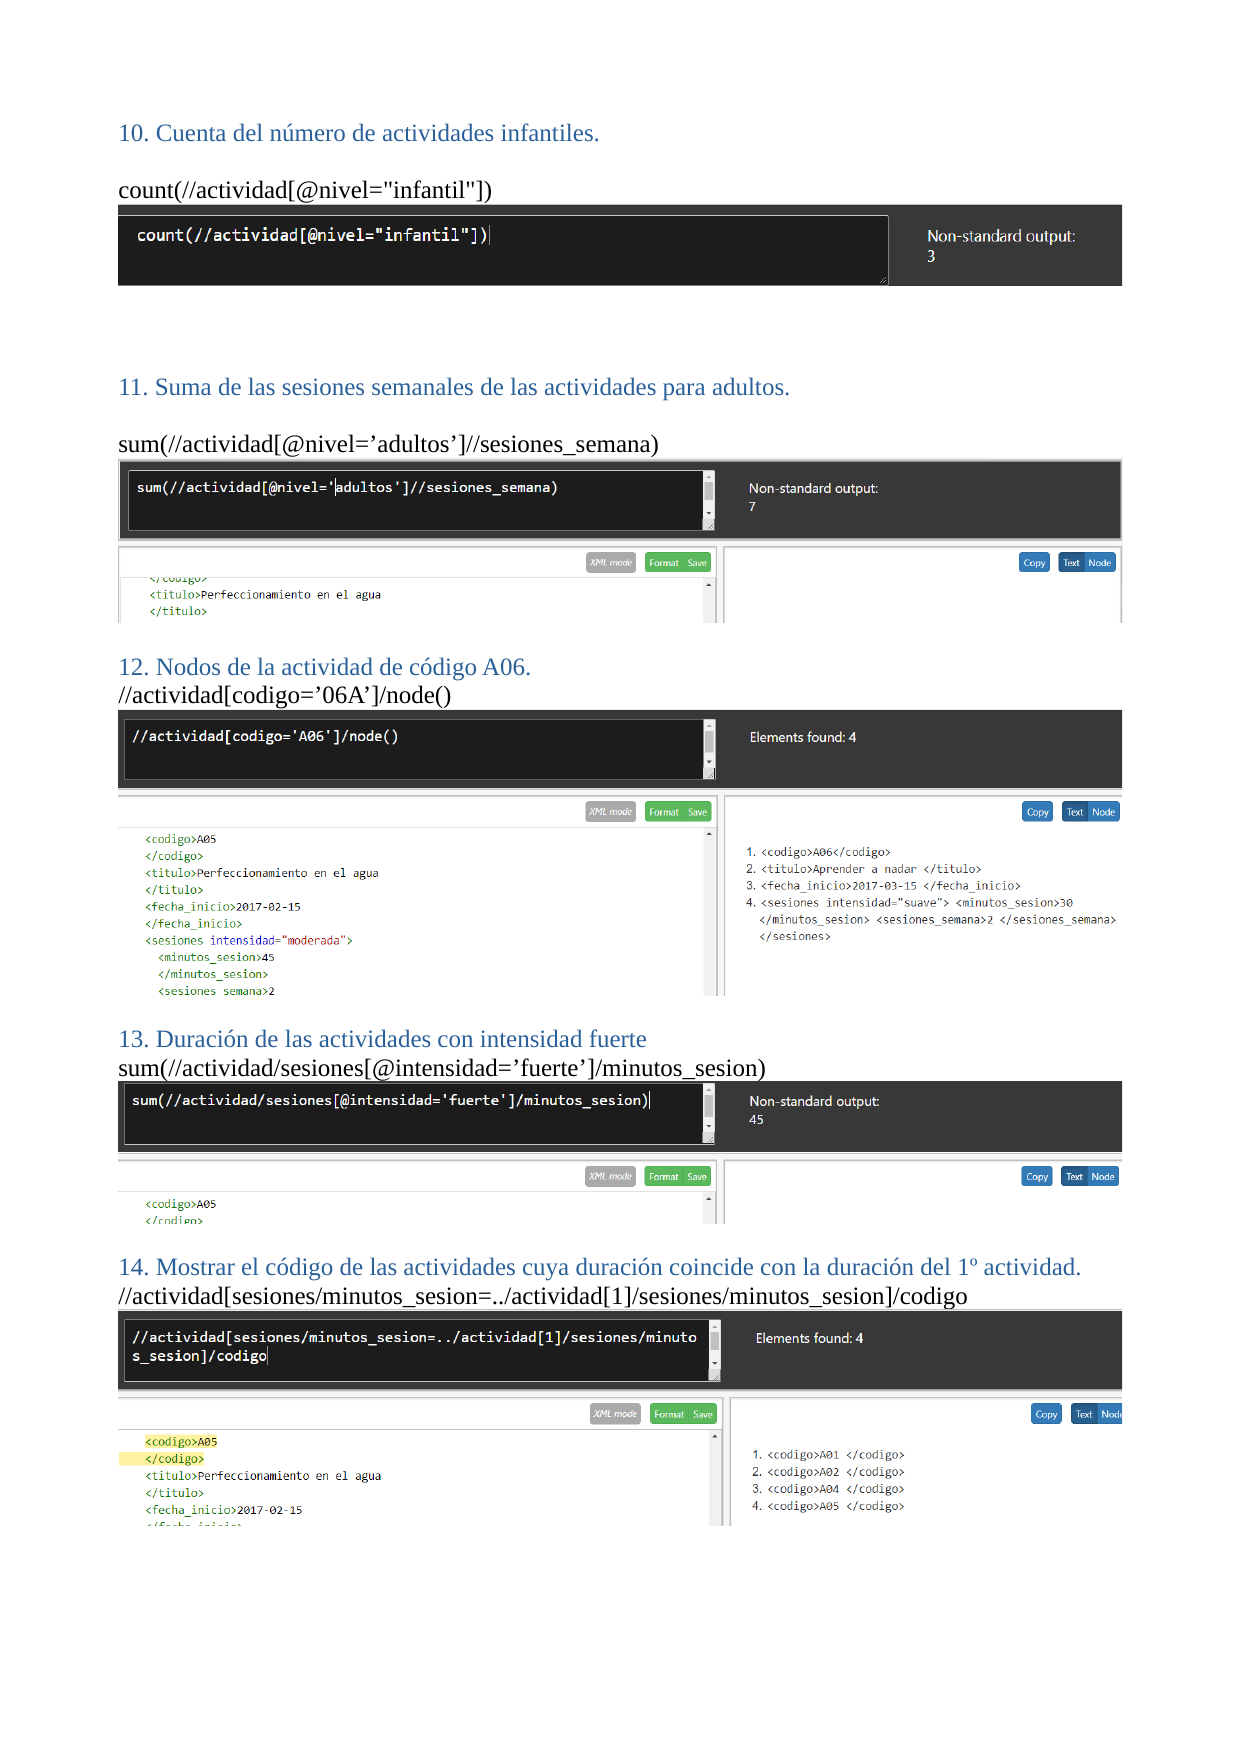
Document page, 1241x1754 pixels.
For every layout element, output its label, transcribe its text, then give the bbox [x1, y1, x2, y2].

text //actividad[sesiones/minutos_sesion=../actividad[1]/sesiones/minutos_sesion]/codigo [118, 1281, 1122, 1309]
text 11. Suma de las sesiones semanales de las actividades para adultos. [118, 372, 1122, 400]
text 10. Cuenta del número de actividades infantiles. [118, 118, 1122, 147]
text 12. Nodos de la actividad de código A06. [118, 652, 1122, 680]
picture [118, 204, 1123, 286]
text 14. Mostrar el código de las actividades cuya duración coincide con la duración del 1º actividad. [118, 1252, 1122, 1281]
picture [118, 709, 1123, 996]
text sum(//actividad[@nivel=’adultos’]//sesiones_semana) [118, 429, 1122, 457]
picture [118, 457, 1123, 623]
text //actividad[codigo=’06A’]/node() [118, 680, 1122, 709]
text count(//actividad[@nivel="infantil"]) [118, 176, 1122, 204]
text 13. Duración de las actividades con intensidad fuerte [118, 1024, 1122, 1053]
text sum(//actividad/sesiones[@intensidad=’fuerte’]/minutos_sesion) [118, 1053, 1122, 1081]
picture [118, 1309, 1123, 1526]
picture [118, 1081, 1123, 1224]
